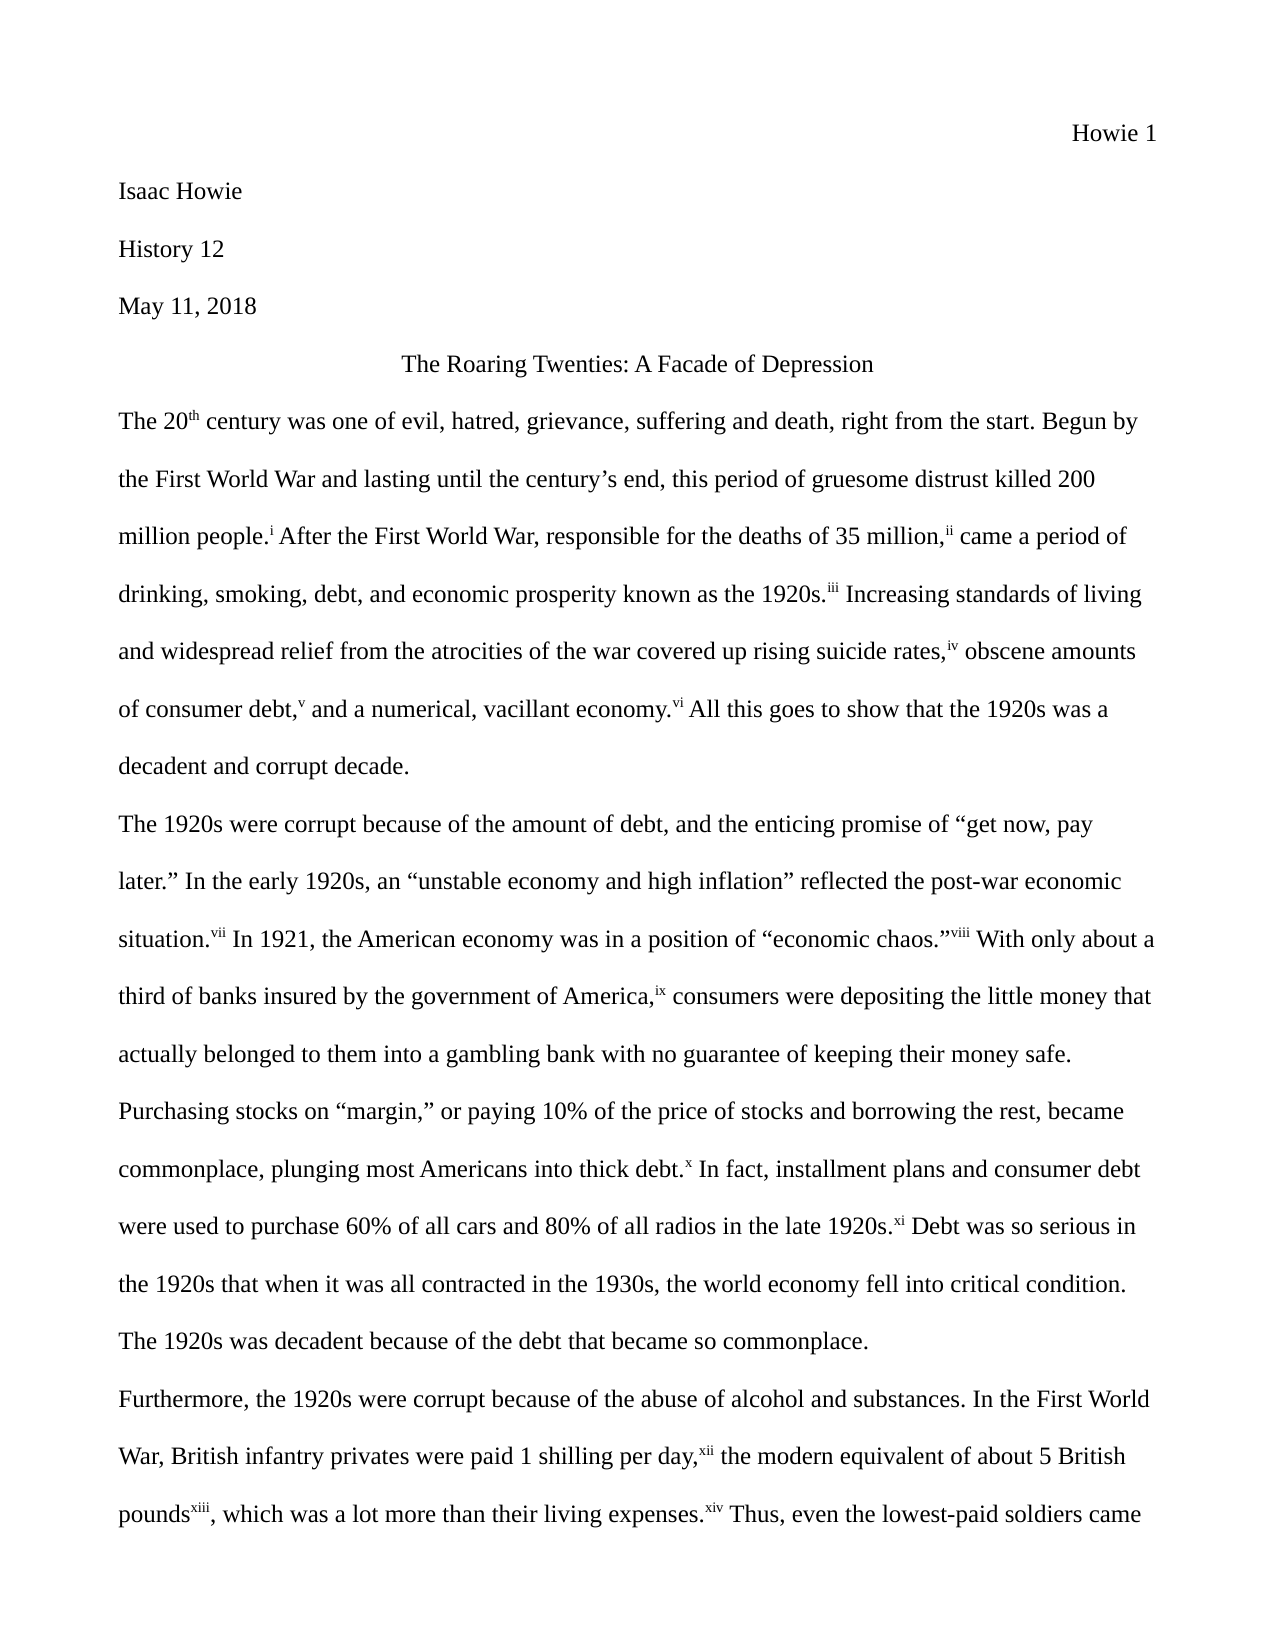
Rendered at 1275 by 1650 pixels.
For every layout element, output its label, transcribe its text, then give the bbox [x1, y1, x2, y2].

text The 1920s were corrupt because of the amount of debt, and the enticing promise of “get now, pay later.” In the early 1920s, an “unstable economy and high inflation” reflected the post-war economic situation. In 1921, the American economy was in a position of “economic chaos.” With only about a third of banks insured by the government of America, consumers were depositing the little money that actually belonged to them into a gambling bank with no guarantee of keeping their money safe. Purchasing stocks on “margin,” or paying 10% of the price of stocks and borrowing the rest, became commonplace, plunging most Americans into thick debt. In fact, installment plans and consumer debt were used to purchase 60% of all cars and 80% of all radios in the late 1920s. Debt was so serious in the 1920s that when it was all contracted in the 1930s, the world economy fell into critical condition. The 1920s was decadent because of the debt that became so commonplace. [118, 809, 1157, 1355]
text The Roaring Twenties: A Facade of Depression [118, 349, 1157, 378]
text History 12 [118, 234, 1157, 263]
text May 11, 2018 [118, 291, 1157, 320]
text Isaac Howie [118, 176, 1157, 205]
text Furthermore, the 1920s were corrupt because of the abuse of alcohol and substances. In the First World War, British infantry privates were paid 1 shilling per day, the modern equivalent of about 5 British pounds, which was a lot more than their living expenses. Thus, even the lowest-paid soldiers came [118, 1384, 1157, 1528]
text The 20th century was one of evil, hatred, grievance, suffering and death, right from the start. Begun by the First World War and lasting until the century’s end, this period of gruesome distrust killed 200 million people. After the First World War, responsible for the deaths of 35 million, came a period of drinking, smoking, debt, and economic prosperity known as the 1920s. Increasing standards of living and widespread relief from the atrocities of the war covered up rising suicide rates, obscene amounts of consumer debt, and a numerical, vacillant economy. All this goes to show that the 1920s was a decadent and corrupt decade. [118, 406, 1157, 780]
